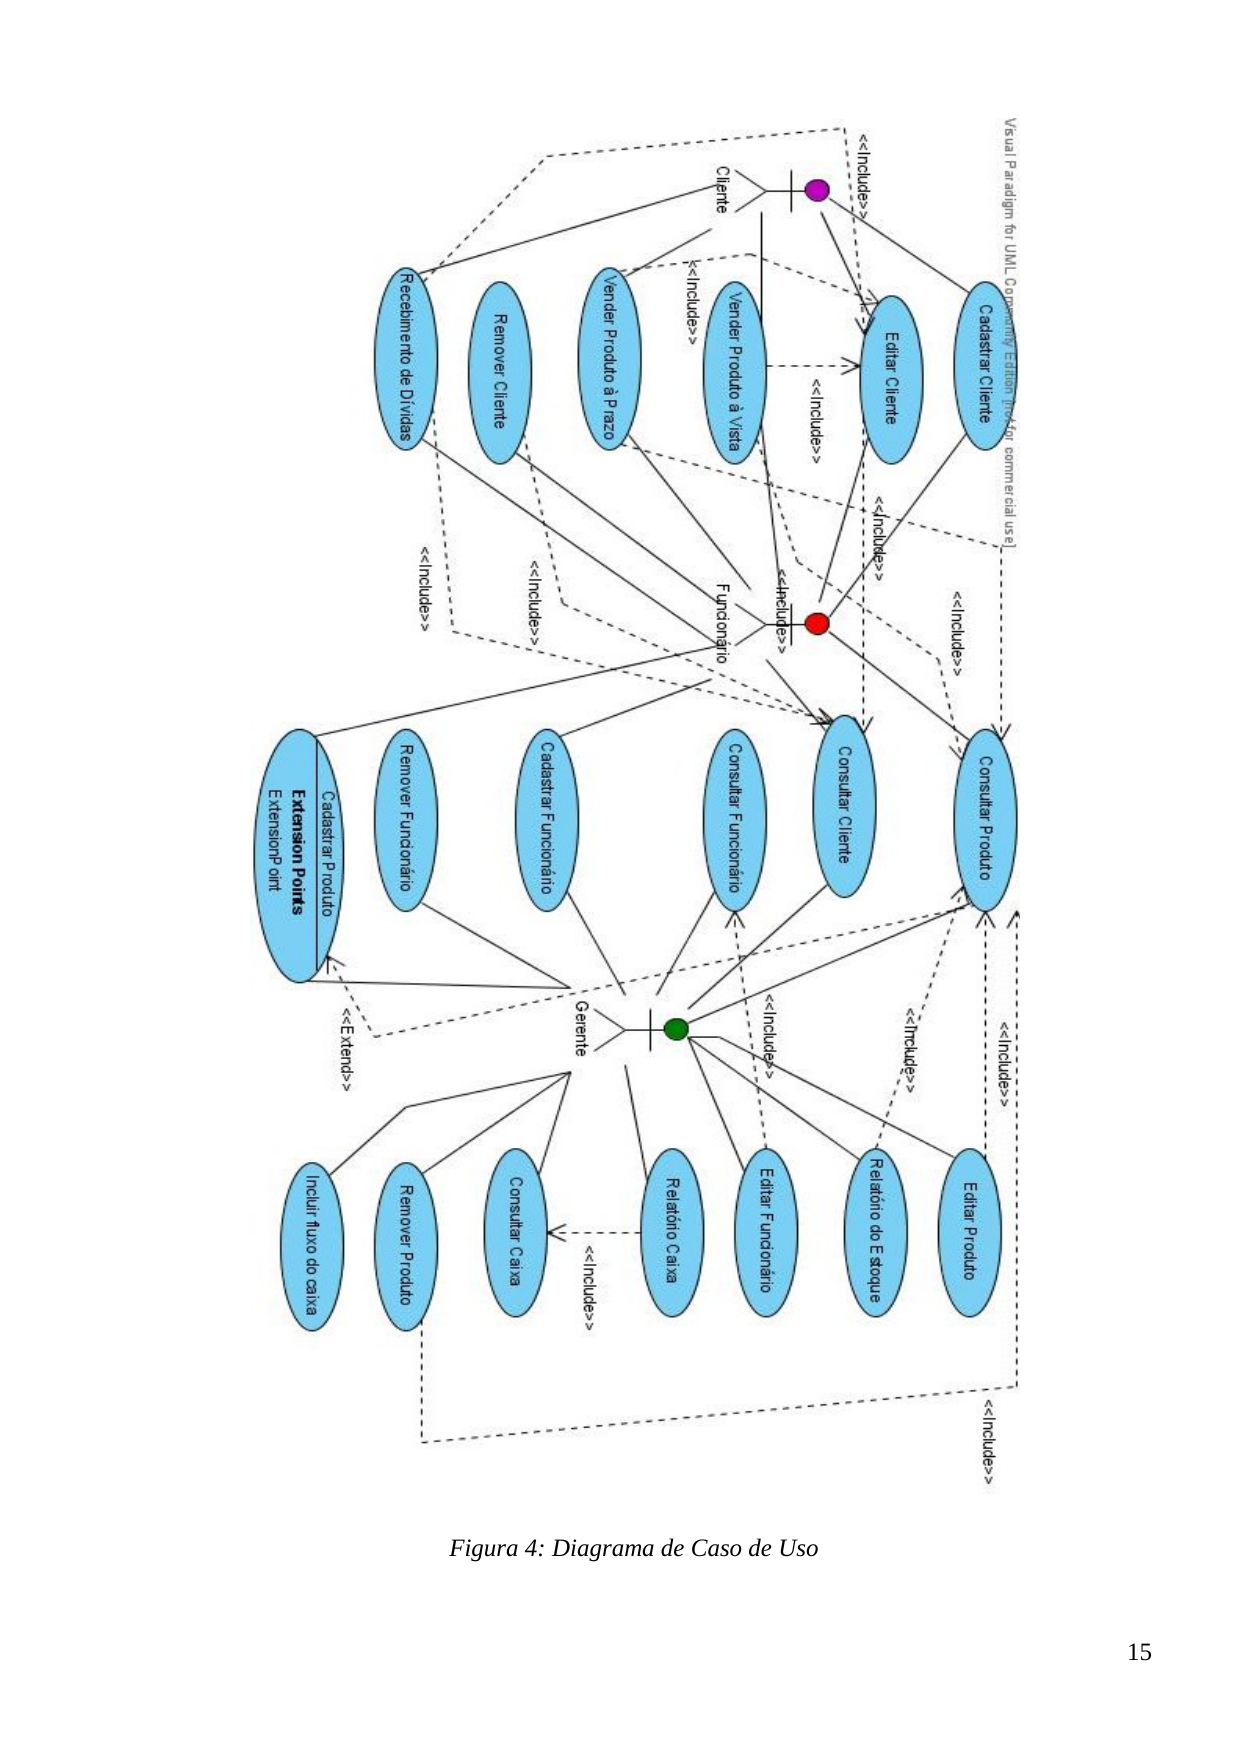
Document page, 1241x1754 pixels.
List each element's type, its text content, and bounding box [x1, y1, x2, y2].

picture [249, 118, 1020, 1505]
text Figura 4: Diagrama de Caso de Uso [118, 118, 1152, 1562]
